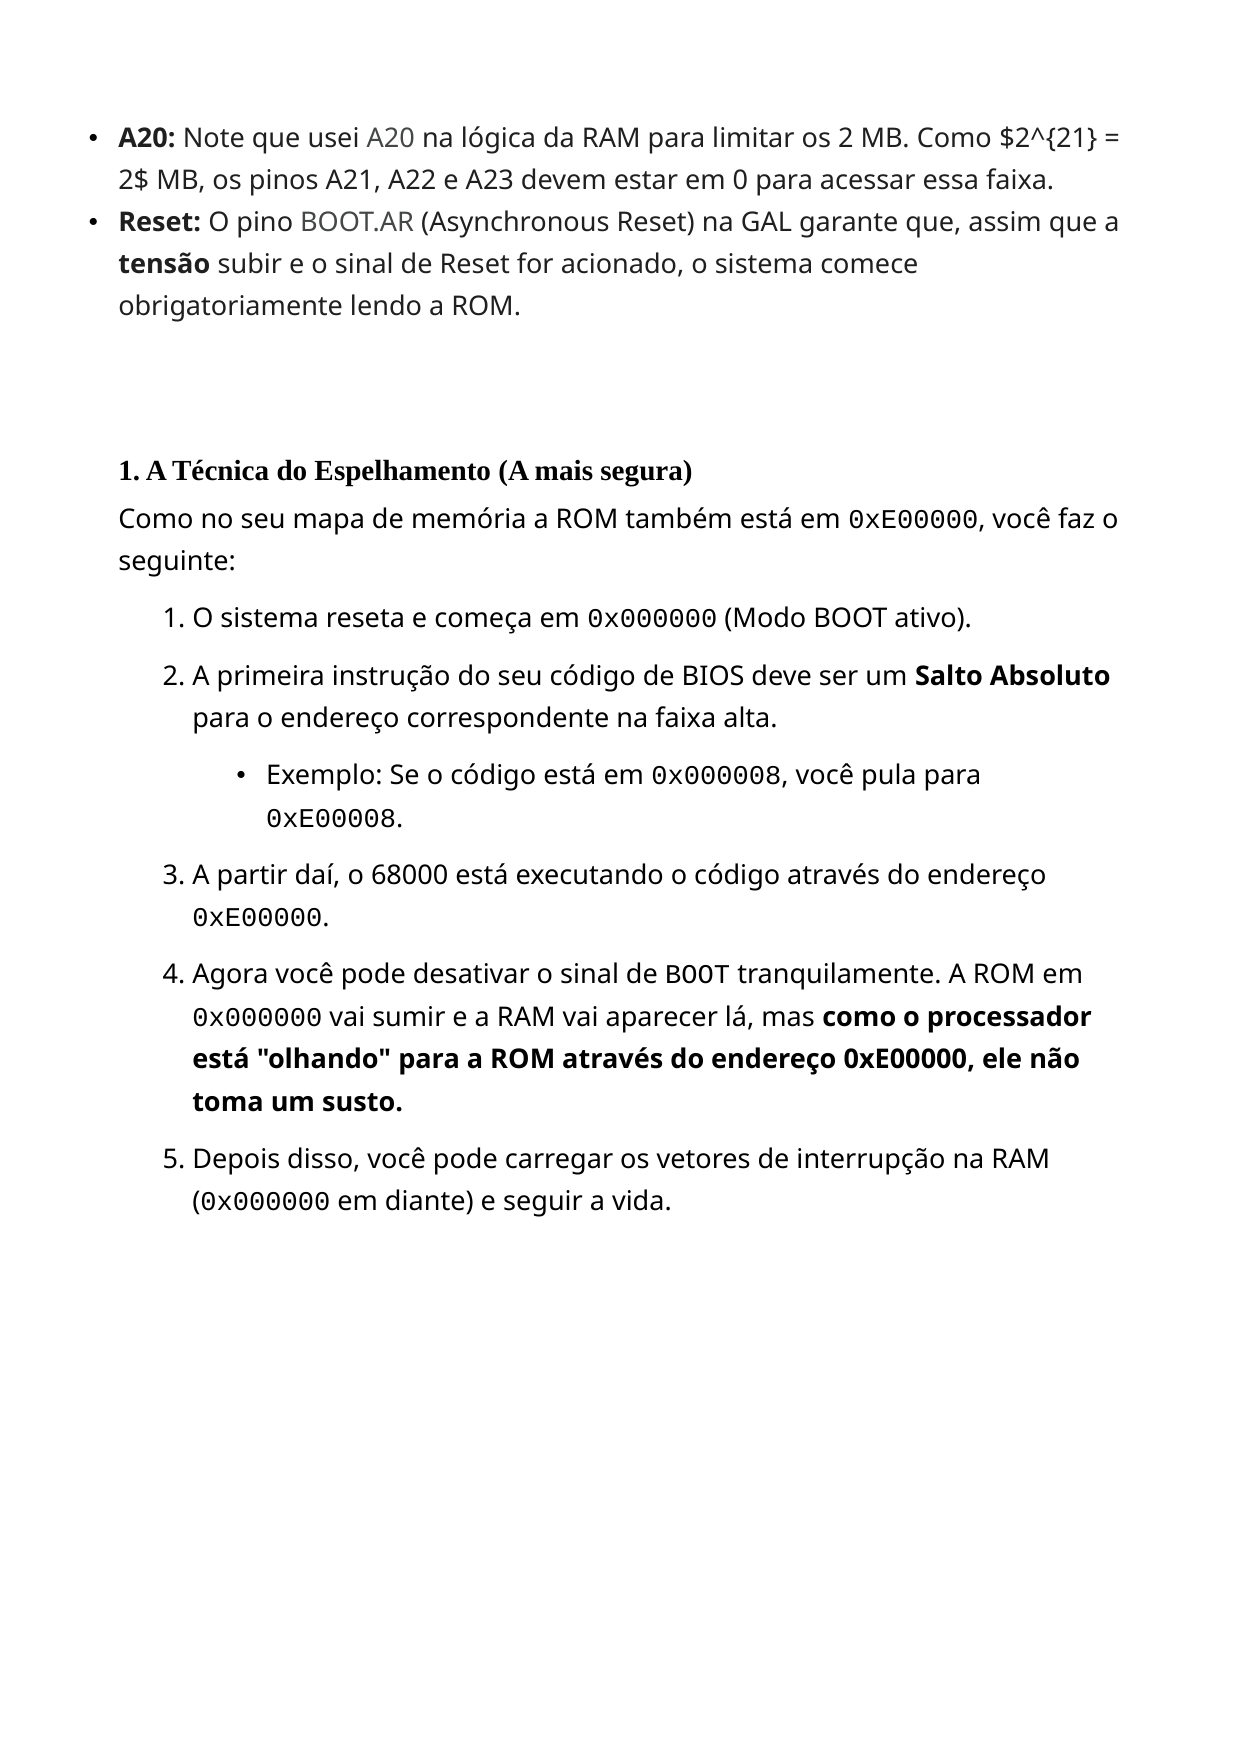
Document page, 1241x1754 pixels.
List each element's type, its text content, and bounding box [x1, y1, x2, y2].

list Exemplo: Se o código está em 0x000008, você pula para 0xE00008. [236, 755, 1122, 835]
list Depois disso, você pode carregar os vetores de interrupção na RAM (0x000000 em diante) e seguir a vida. [162, 1139, 1122, 1219]
subtitle 1. A Técnica do Espelhamento (A mais segura) [118, 453, 1122, 487]
text Como no seu mapa de memória a ROM também está em 0xE00000, você faz o seguinte: [118, 499, 1122, 579]
list Agora você pode desativar o sinal de BOOT tranquilamente. A ROM em 0x000000 vai sumir e a RAM vai aparecer lá, mas como o processador está "olhando" para a ROM através do endereço 0xE00000, ele não toma um susto. [162, 955, 1122, 1119]
list O sistema reseta e começa em 0x000000 (Modo BOOT ativo). [162, 599, 1122, 636]
list A20: Note que usei A20 na lógica da RAM para limitar os 2 MB. Como $2^{21} = 2$ MB, os pinos A21, A22 e A23 devem estar em 0 para acessar essa faixa. [118, 118, 1122, 197]
list A primeira instrução do seu código de BIOS deve ser um Salto Absoluto para o endereço correspondente na faixa alta. [162, 656, 1122, 735]
list Reset: O pino BOOT.AR (Asynchronous Reset) na GAL garante que, assim que a tensão subir e o sinal de Reset for acionado, o sistema comece obrigatoriamente lendo a ROM. [118, 202, 1122, 323]
list A partir daí, o 68000 está executando o código através do endereço 0xE00000. [162, 855, 1122, 935]
